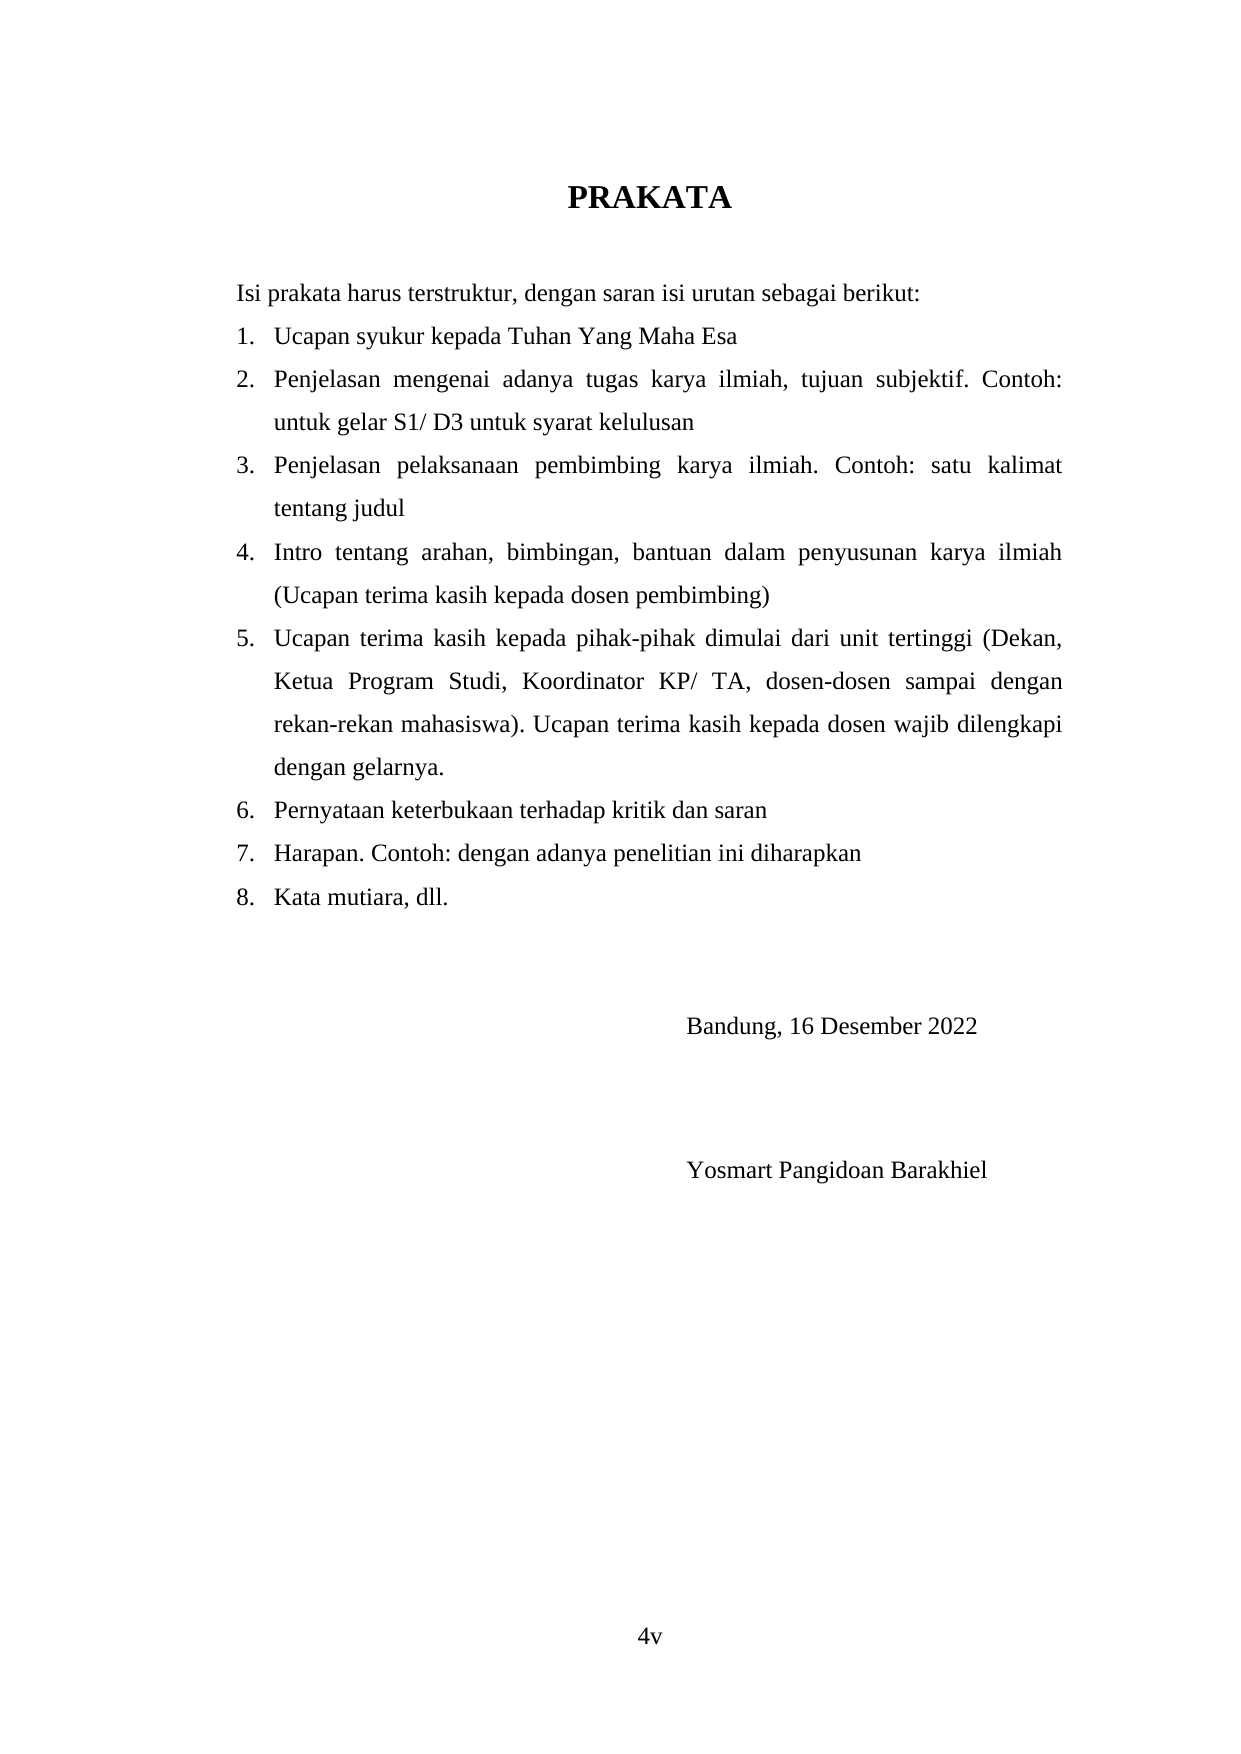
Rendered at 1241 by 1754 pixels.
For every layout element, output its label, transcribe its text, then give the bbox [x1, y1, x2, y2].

list Intro tentang arahan, bimbingan, bantuan dalam penyusunan karya ilmiah (Ucapan terima kasih kepada dosen pembimbing) [236, 537, 1063, 608]
list Penjelasan mengenai adanya tugas karya ilmiah, tujuan subjektif. Contoh: untuk gelar S1/ D3 untuk syarat kelulusan [236, 364, 1063, 436]
list Penjelasan pelaksanaan pembimbing karya ilmiah. Contoh: satu kalimat tentang judul [236, 450, 1063, 522]
list Ucapan syukur kepada Tuhan Yang Maha Esa [236, 321, 1063, 350]
list Harapan. Contoh: dengan adanya penelitian ini diharapkan [236, 838, 1063, 867]
subtitle PRAKATA [236, 177, 1063, 216]
text Isi prakata harus terstruktur, dengan saran isi urutan sebagai berikut: [236, 278, 1063, 307]
text Yosmart Pangidoan Barakhiel [686, 1155, 1063, 1183]
text Bandung, 16 Desember 2022 [686, 1011, 1063, 1040]
list Kata mutiara, dll. [236, 882, 1063, 910]
list Ucapan terima kasih kepada pihak-pihak dimulai dari unit tertinggi (Dekan, Ketua Program Studi, Koordinator KP/ TA, dosen-dosen sampai dengan rekan-rekan mahasiswa). Ucapan terima kasih kepada dosen wajib dilengkapi dengan gelarnya. [236, 623, 1063, 781]
list Pernyataan keterbukaan terhadap kritik dan saran [236, 795, 1063, 824]
